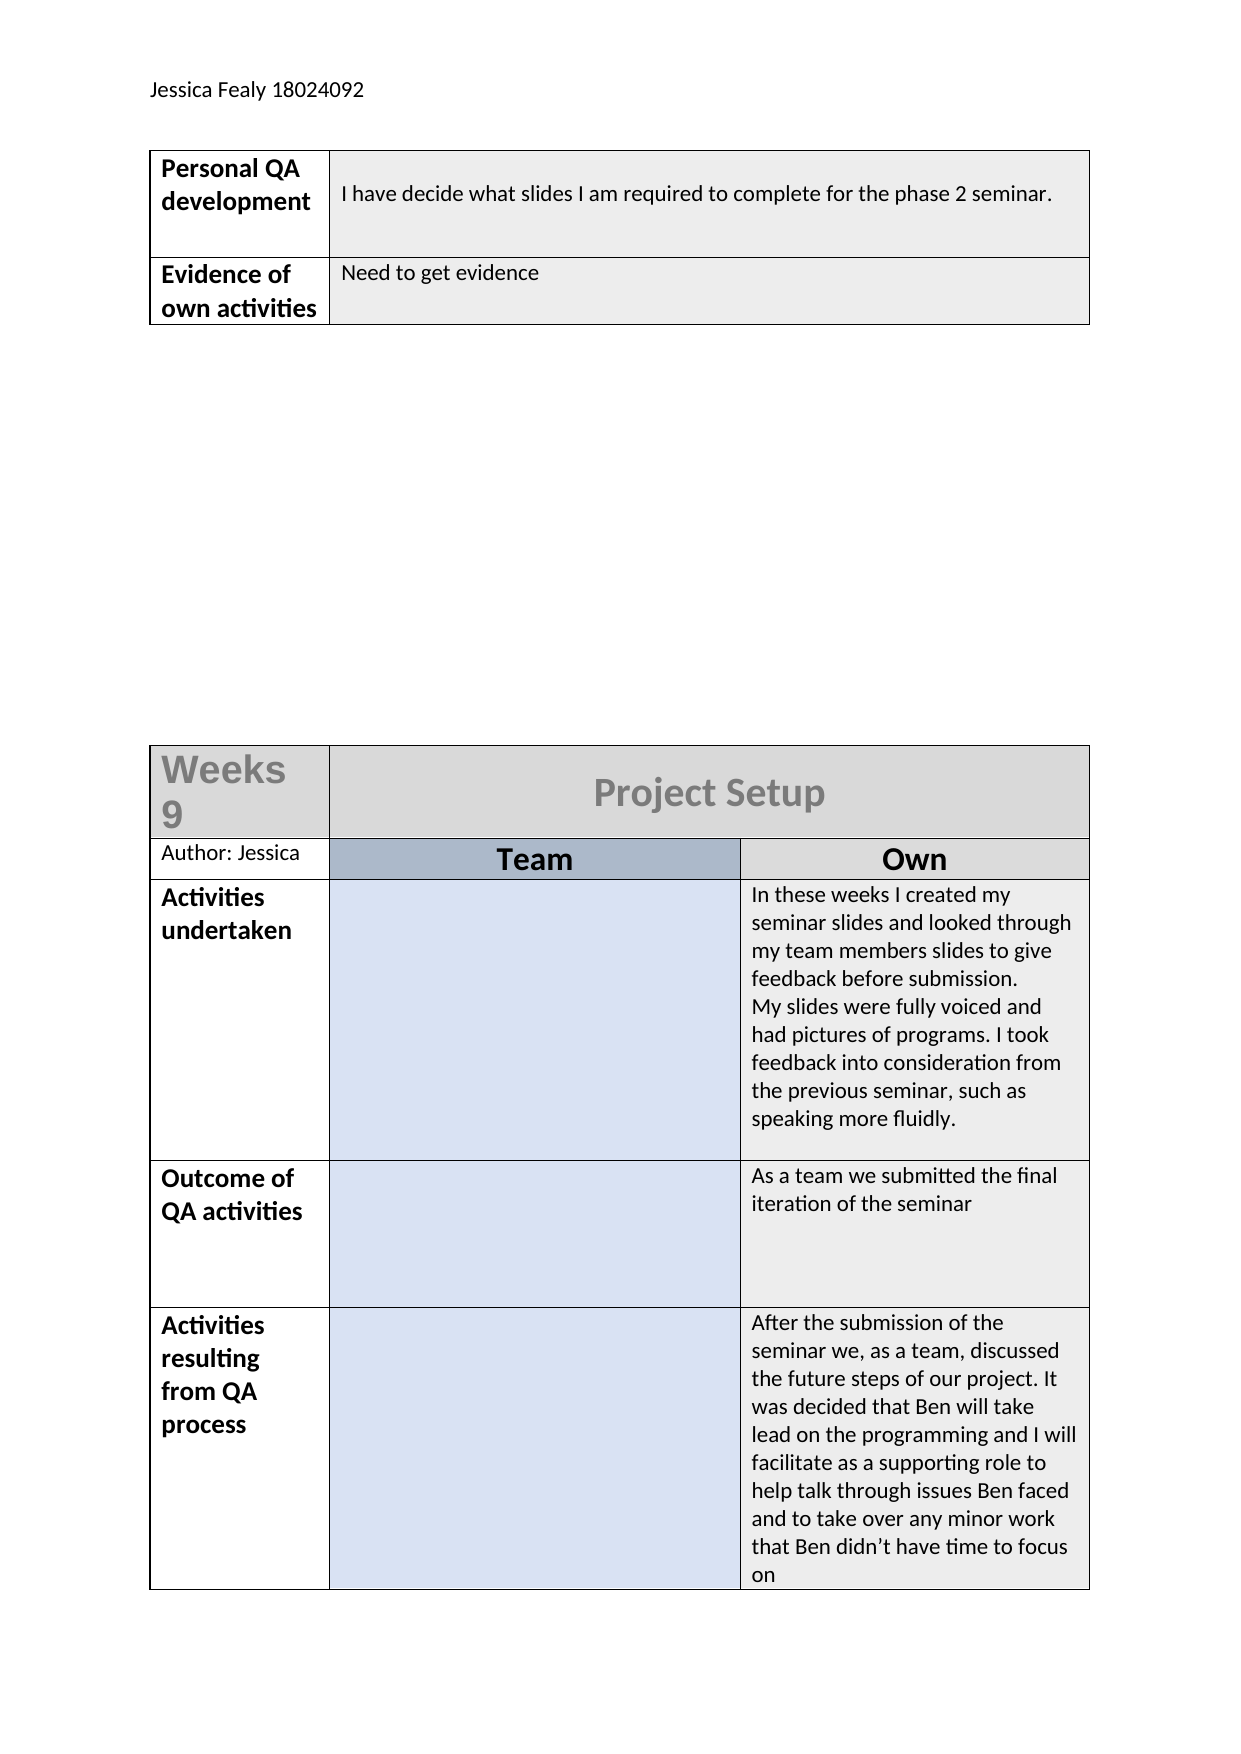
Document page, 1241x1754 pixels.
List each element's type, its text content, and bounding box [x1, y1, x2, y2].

table_cell Activities resulting from QA process [151, 1308, 329, 1588]
table_cell [330, 880, 740, 1160]
table_cell Team [330, 839, 740, 879]
table_cell Activities undertaken [151, 880, 329, 1160]
table_cell [330, 1161, 740, 1307]
table_cell Own [741, 839, 1089, 879]
table_cell As a team we submitted the final iteration of the seminar [741, 1161, 1089, 1307]
table_cell After the submission of the seminar we, as a team, discussed the future steps of our project. It was decided that Ben will take lead on the programming and I will facilitate as a supporting role to help talk through issues Ben faced and to take over any minor work that Ben didn’t have time to focus on [741, 1308, 1089, 1588]
table_cell [330, 1308, 740, 1588]
table_cell Author: Jessica [151, 839, 329, 879]
table_cell In these weeks I created my seminar slides and looked through my team members slides to give feedback before submission. My slides were fully voiced and had pictures of programs. I took feedback into consideration from the previous seminar, such as speaking more fluidly. [741, 880, 1089, 1160]
table_header Weeks 9 [151, 746, 329, 837]
table_header Project Setup [330, 746, 1089, 837]
table_cell Evidence of own activities [151, 258, 329, 324]
table_cell I have decide what slides I am required to complete for the phase 2 seminar. [330, 151, 1089, 257]
table_cell Need to get evidence [330, 258, 1089, 324]
table_cell Outcome of QA activities [151, 1161, 329, 1307]
table_cell Personal QA development [151, 151, 329, 257]
